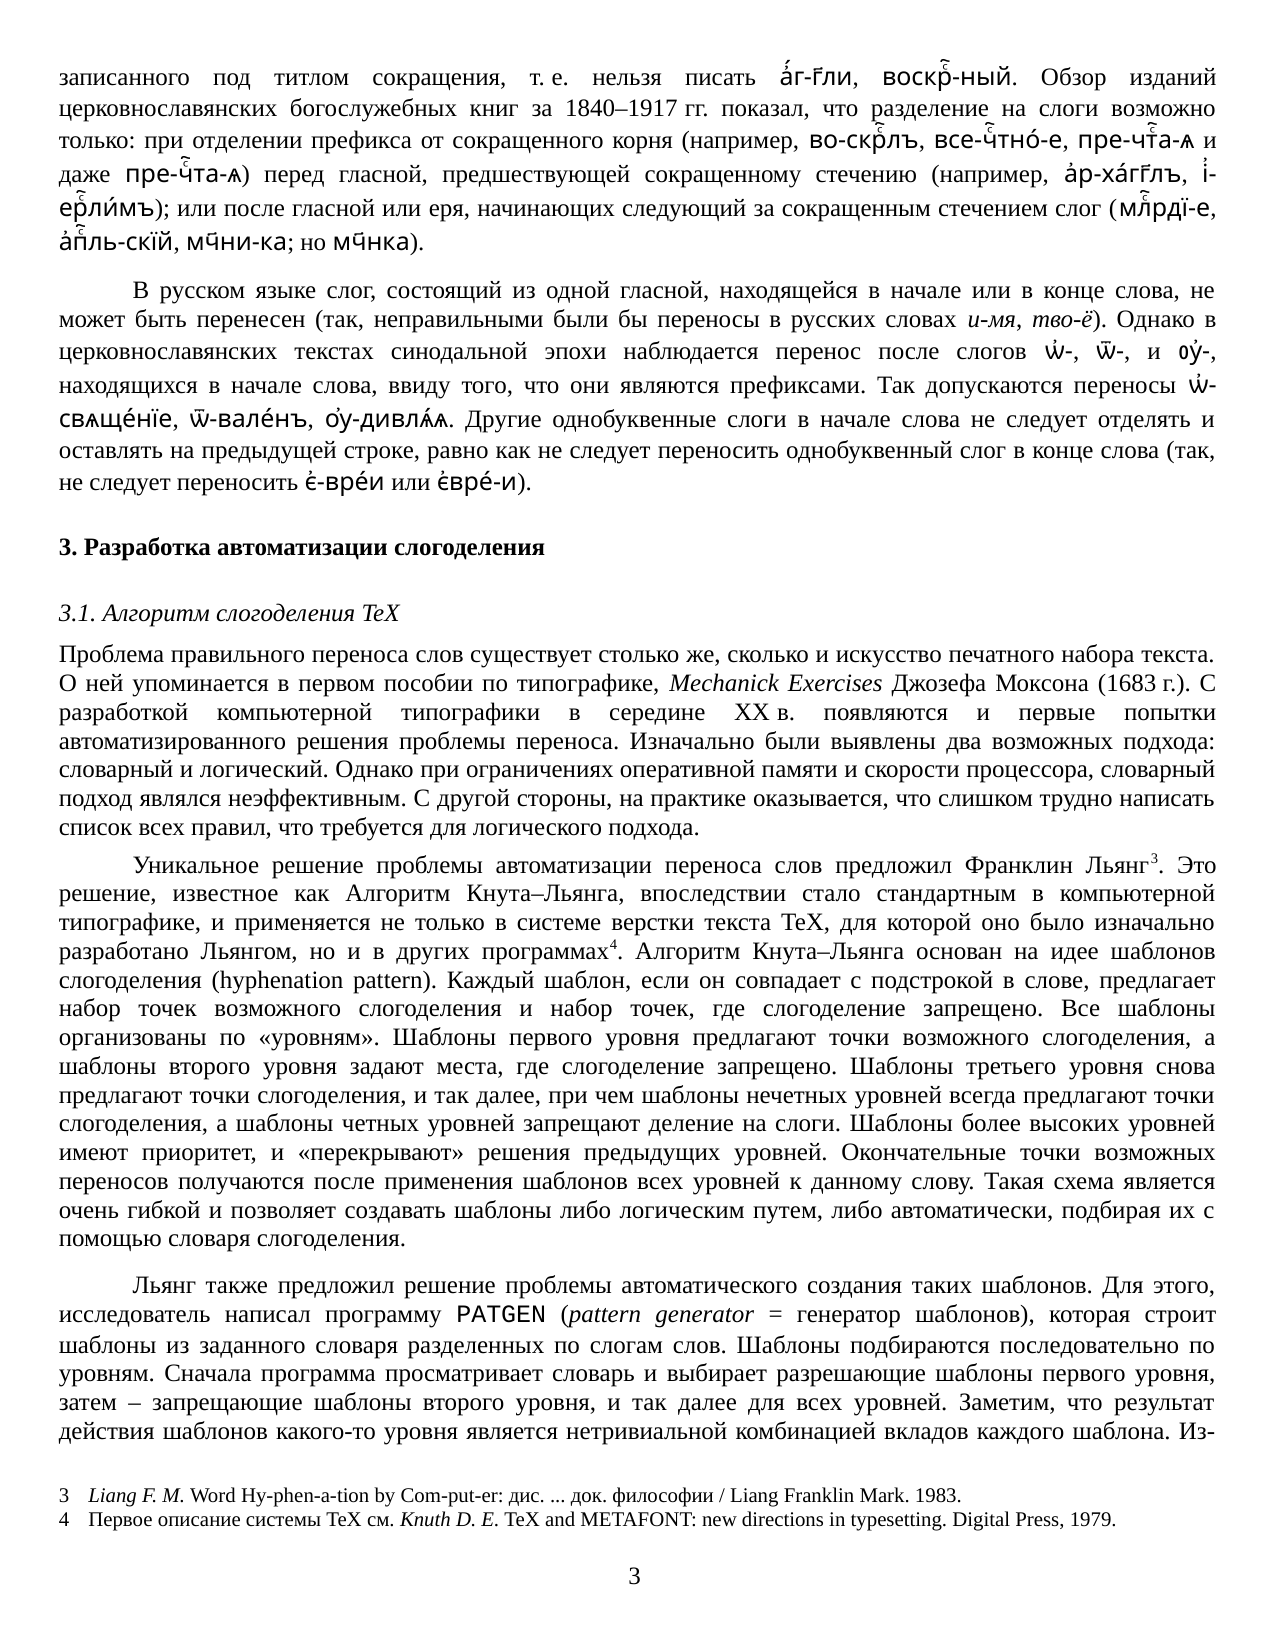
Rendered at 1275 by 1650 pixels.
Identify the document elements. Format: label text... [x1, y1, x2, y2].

text В русском языке слог, состоящий из одной гласной, находящейся в начале или в конце слова, не может быть перенесен (так, неправильными были бы переносы в русских словах и-мя, тво-ё). Однако в церковнославянских текстах синодальной эпохи наблюдается перенос после слогов ѡ҆-, ѿ-, и ᲂу҆-, находящихся в начале слова, ввиду того, что они являются префиксами. Так допускаются переносы ѡ҆-свѧще́нїе, ѿ-вале́нъ, ѹ҆-дивлѧ́ѧ. Другие однобуквенные слоги в начале слова не следует отделять и оставлять на предыдущей строке, равно как не следует переносить однобуквенный слог в конце слова (так, не следует переносить є҆-вре́и или є҆вре́-и). [58, 276, 1216, 498]
subtitle 3. Разработка автоматизации слогоделения [58, 532, 1216, 561]
text Liang F. M. Word Hy-phen-a-tion by Com-put-er: дис. ... док. философии / Liang Franklin Mark. 1983. [58, 1483, 1216, 1507]
text Льянг также предложил решение проблемы автоматического создания таких шаблонов. Для этого, исследователь написал программу PATGEN (pattern generator = генератор шаблонов), которая строит шаблоны из заданного словаря разделенных по слогам слов. Шаблоны подбираются последовательно по уровням. Сначала программа просматривает словарь и выбирает разрешающие шаблоны первого уровня, затем – запрещающие шаблоны второго уровня, и так далее для всех уровней. Заметим, что результат действия шаблонов какого-то уровня является нетривиальной комбинацией вкладов каждого шаблона. Из- [58, 1270, 1216, 1445]
text Уникальное решение проблемы автоматизации переноса слов предложил Франклин Льянг. Это решение, известное как Алгоритм Кнута–Льянга, впоследствии стало стандартным в компьютерной типографике, и применяется не только в системе верстки текста TeX, для которой оно было изначально разработано Льянгом, но и в других программах. Алгоритм Кнута–Льянга основан на идее шаблонов слогоделения (hyphenation pattern). Каждый шаблон, если он совпадает с подстрокой в слове, предлагает набор точек возможного слогоделения и набор точек, где слогоделение запрещено. Все шаблоны организованы по «уровням». Шаблоны первого уровня предлагают точки возможного слогоделения, а шаблоны второго уровня задают места, где слогоделение запрещено. Шаблоны третьего уровня снова предлагают точки слогоделения, и так далее, при чем шаблоны нечетных уровней всегда предлагают точки слогоделения, а шаблоны четных уровней запрещают деление на слоги. Шаблоны более высоких уровней имеют приоритет, и «перекрывают» решения предыдущих уровней. Окончательные точки возможных переносов получаются после применения шаблонов всех уровней к данному слову. Такая схема является очень гибкой и позволяет создавать шаблоны либо логическим путем, либо автоматически, подбирая их с помощью словаря слогоделения. [58, 850, 1216, 1252]
text Проблема правильного переноса слов существует столько же, сколько и искусство печатного набора текста. О ней упоминается в первом пособии по типографике, Mechanick Exercises Джозефа Моксона (1683 г.). С разработкой компьютерной типографики в середине XX в. появляются и первые попытки автоматизированного решения проблемы переноса. Изначально были выявлены два возможных подхода: словарный и логический. Однако при ограничениях оперативной памяти и скорости процессора, словарный подход являлся неэффективным. С другой стороны, на практике оказывается, что слишком трудно написать список всех правил, что требуется для логического подхода. [58, 639, 1216, 841]
text записанного под титлом сокращения, т. е. нельзя писать а҆́г-г҃ли, воскрⷭ҇-ный. Обзор изданий церковнославянских богослужебных книг за 1840–1917 гг. показал, что разделение на слоги возможно только: при отделении префикса от сокращенного корня (например, во-скрⷭ҇лъ, все-чⷭ҇тно́-е, пре-чтⷭ҇а-ѧ и даже пре-чⷭ҇та-ѧ) перед гласной, предшествующей сокращенному стечению (например, а҆р-ха́гг҃лъ, і҆-ерⷭ҇ли́мъ); или после гласной или еря, начинающих следующий за сокращенным стечением слог (млⷭ҇рдї-е, а҆пⷭ҇ль-скїй, мч҃ни-ка; но мч҃нка). [58, 58, 1216, 258]
subtitle 3.1. Алгоритм слогоделения TeX [58, 598, 1216, 627]
text Первое описание системы TeX см. Knuth D. E. TeX and METAFONT: new directions in typesetting. Digital Press, 1979. [58, 1507, 1216, 1531]
